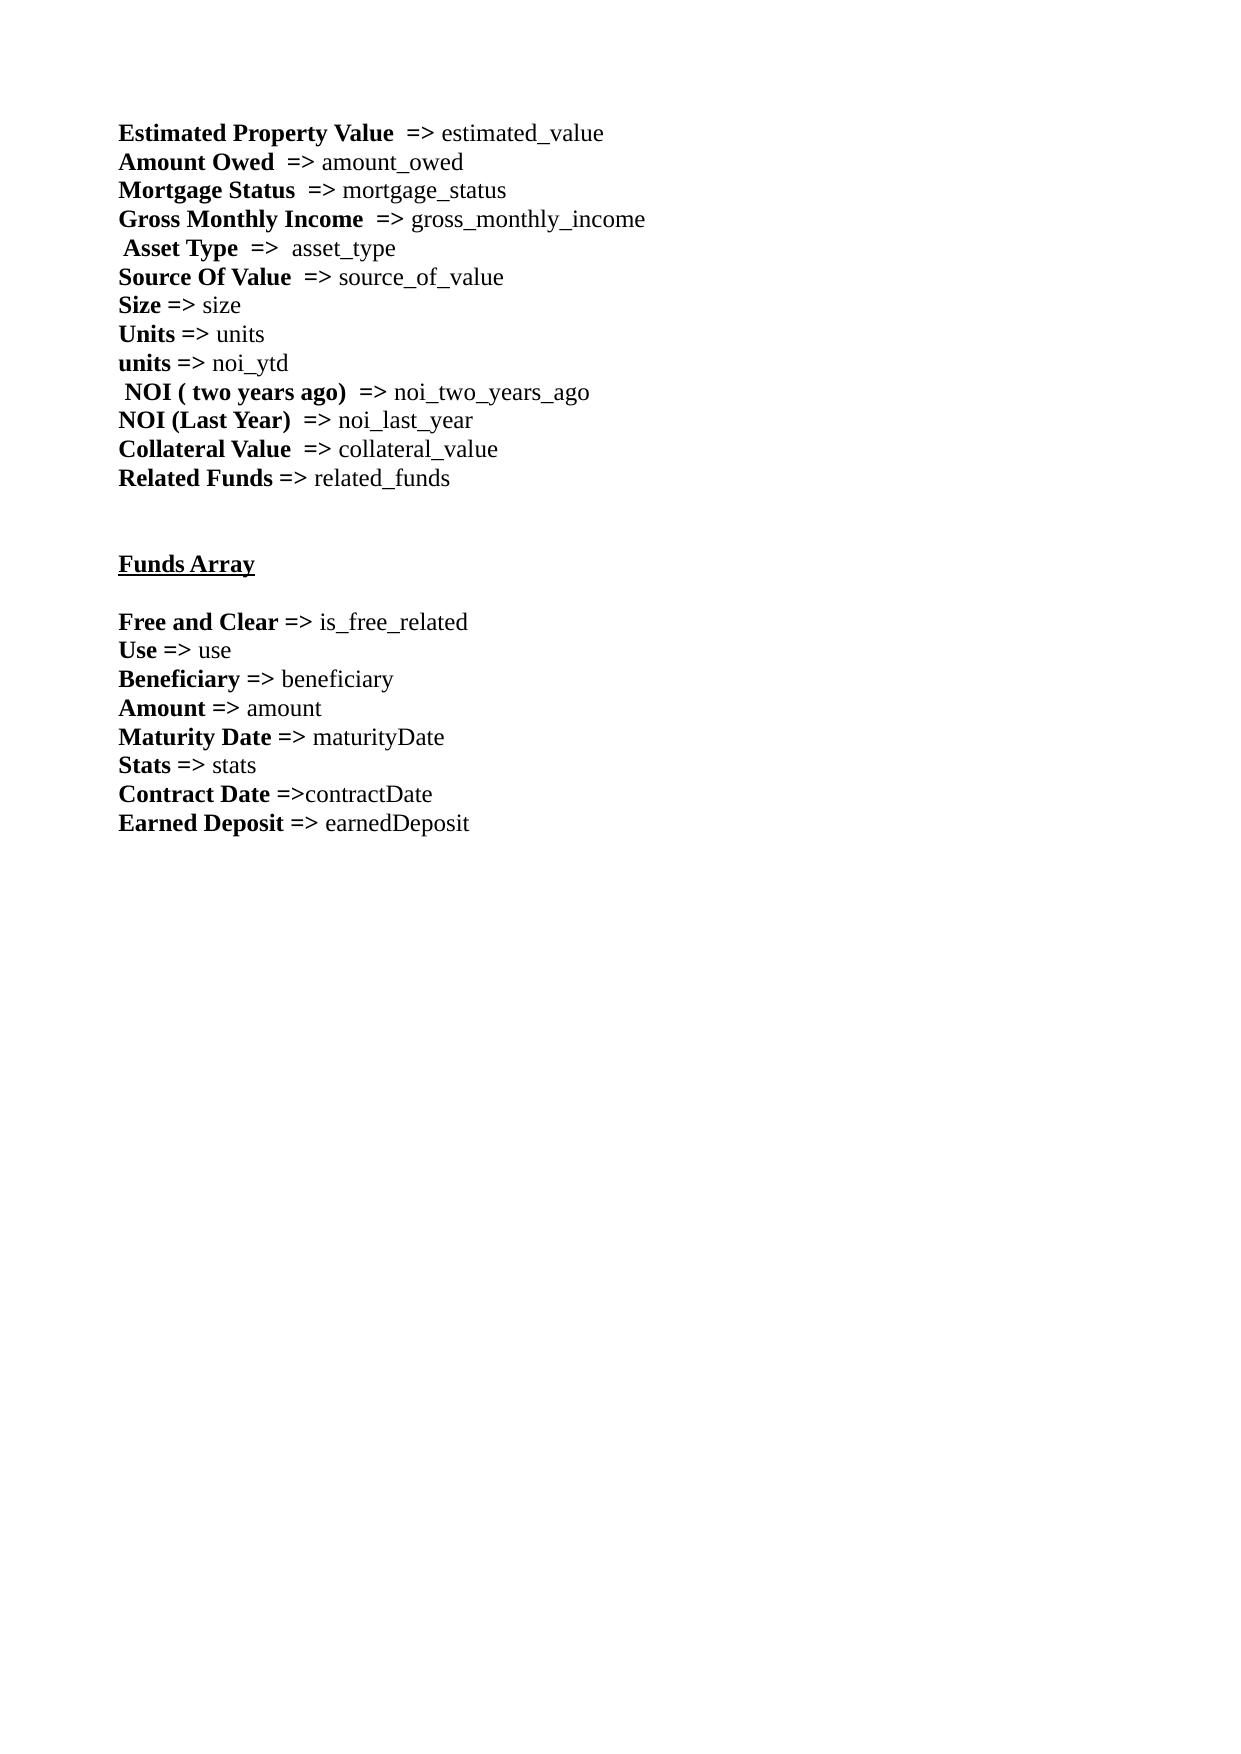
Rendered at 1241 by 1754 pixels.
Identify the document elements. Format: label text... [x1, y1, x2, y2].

text Beneficiary => beneficiary [118, 664, 1122, 693]
text Size => size [118, 291, 1122, 319]
text Free and Clear => is_free_related [118, 607, 1122, 636]
text Amount Owed => amount_owed [118, 147, 1122, 176]
text Funds Array [118, 549, 1122, 578]
text Estimated Property Value => estimated_value [118, 118, 1122, 147]
text Related Funds => related_funds [118, 463, 1122, 492]
text Units => units [118, 319, 1122, 348]
text Collateral Value => collateral_value [118, 434, 1122, 463]
text Maturity Date => maturityDate [118, 722, 1122, 751]
text NOI ( two years ago) => noi_two_years_ago [118, 377, 1122, 406]
text Gross Monthly Income => gross_monthly_income [118, 204, 1122, 233]
text Earned Deposit => earnedDeposit [118, 808, 1122, 837]
text Stats => stats [118, 751, 1122, 779]
text Mortgage Status => mortgage_status [118, 176, 1122, 204]
text Asset Type => asset_type [118, 233, 1122, 262]
text Use => use [118, 636, 1122, 664]
text Contract Date =>contractDate [118, 779, 1122, 808]
text units => noi_ytd [118, 348, 1122, 377]
text Amount => amount [118, 693, 1122, 722]
text Source Of Value => source_of_value [118, 262, 1122, 291]
text NOI (Last Year) => noi_last_year [118, 406, 1122, 434]
